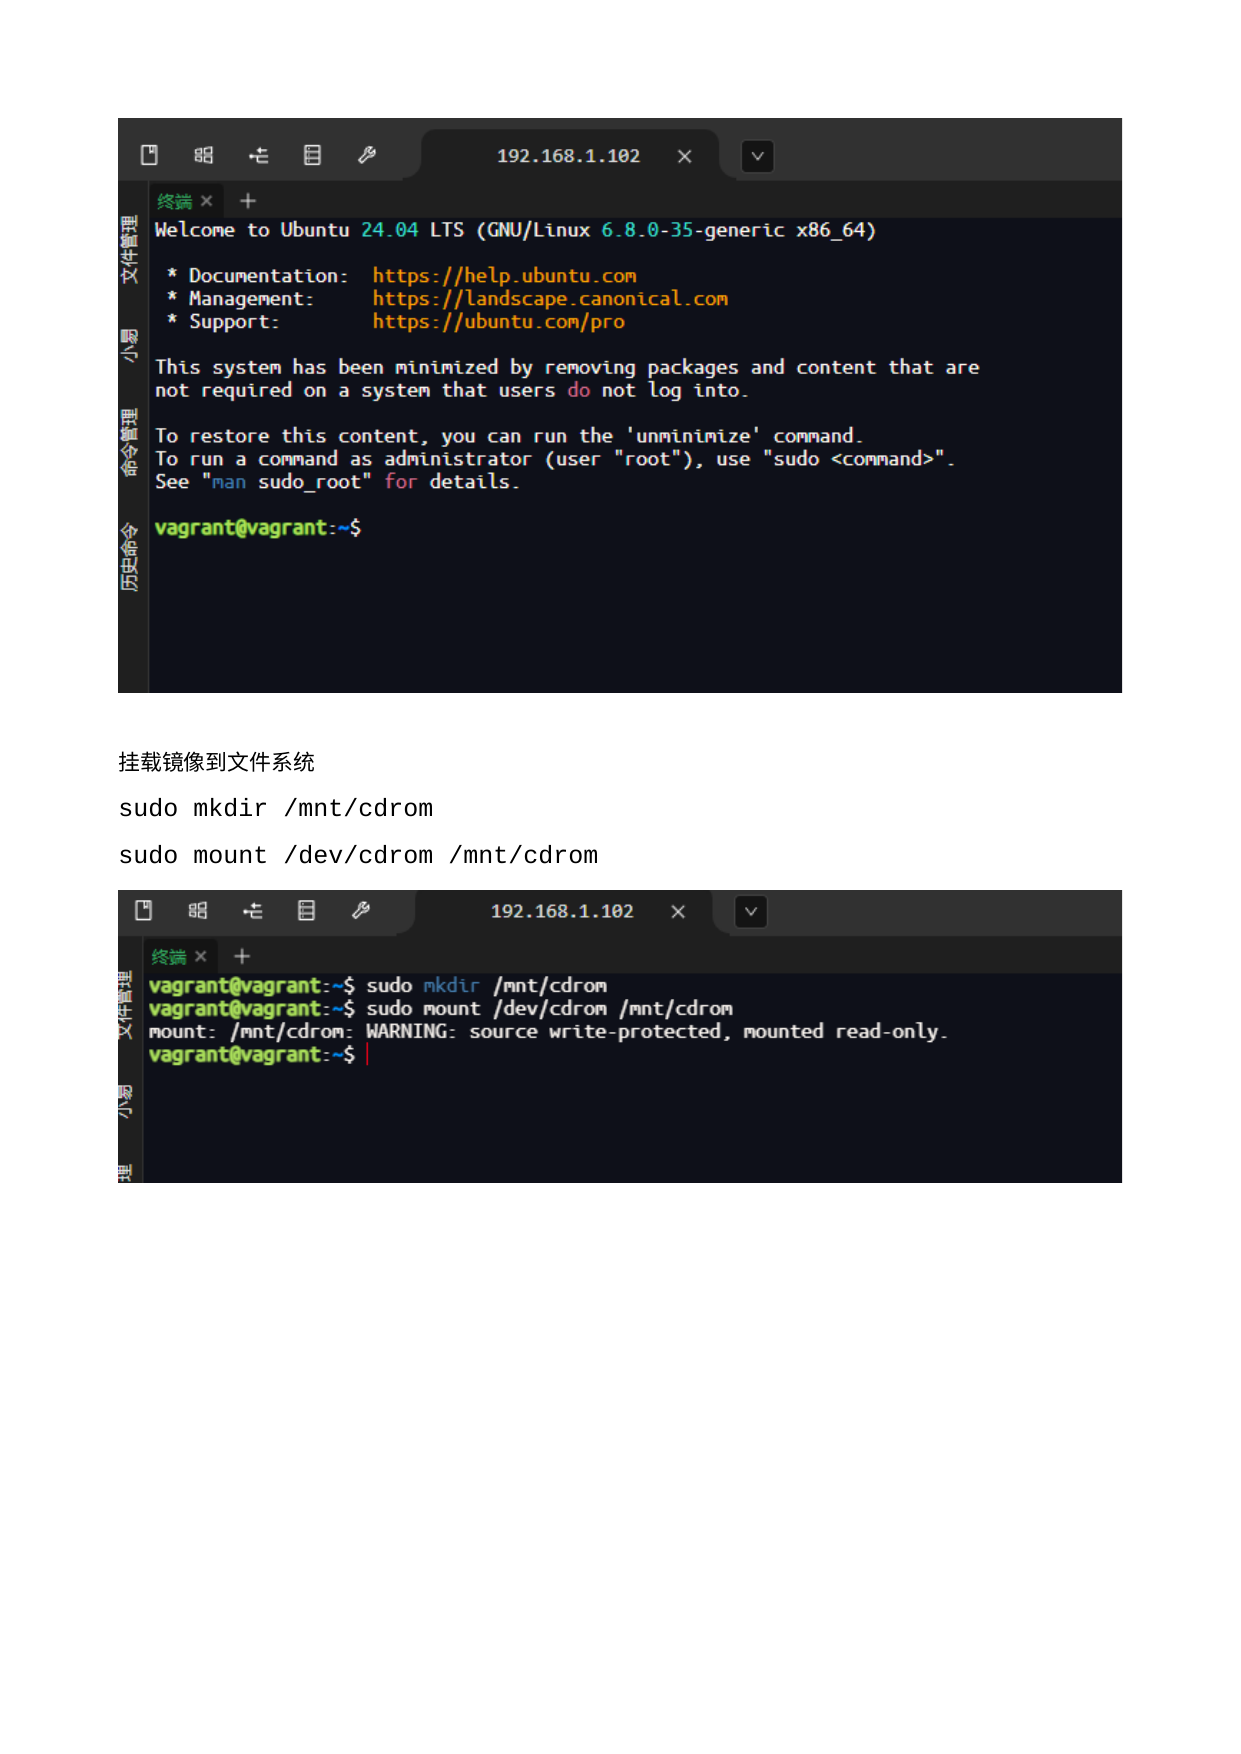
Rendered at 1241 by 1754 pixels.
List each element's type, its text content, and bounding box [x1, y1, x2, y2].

text sudo mkdir /mnt/cdrom [118, 796, 1122, 824]
text sudo mount /dev/cdrom /mnt/cdrom [118, 843, 1122, 871]
picture [118, 118, 1123, 693]
text 挂载镜像到文件系统 [118, 745, 1122, 776]
picture [118, 890, 1123, 1183]
